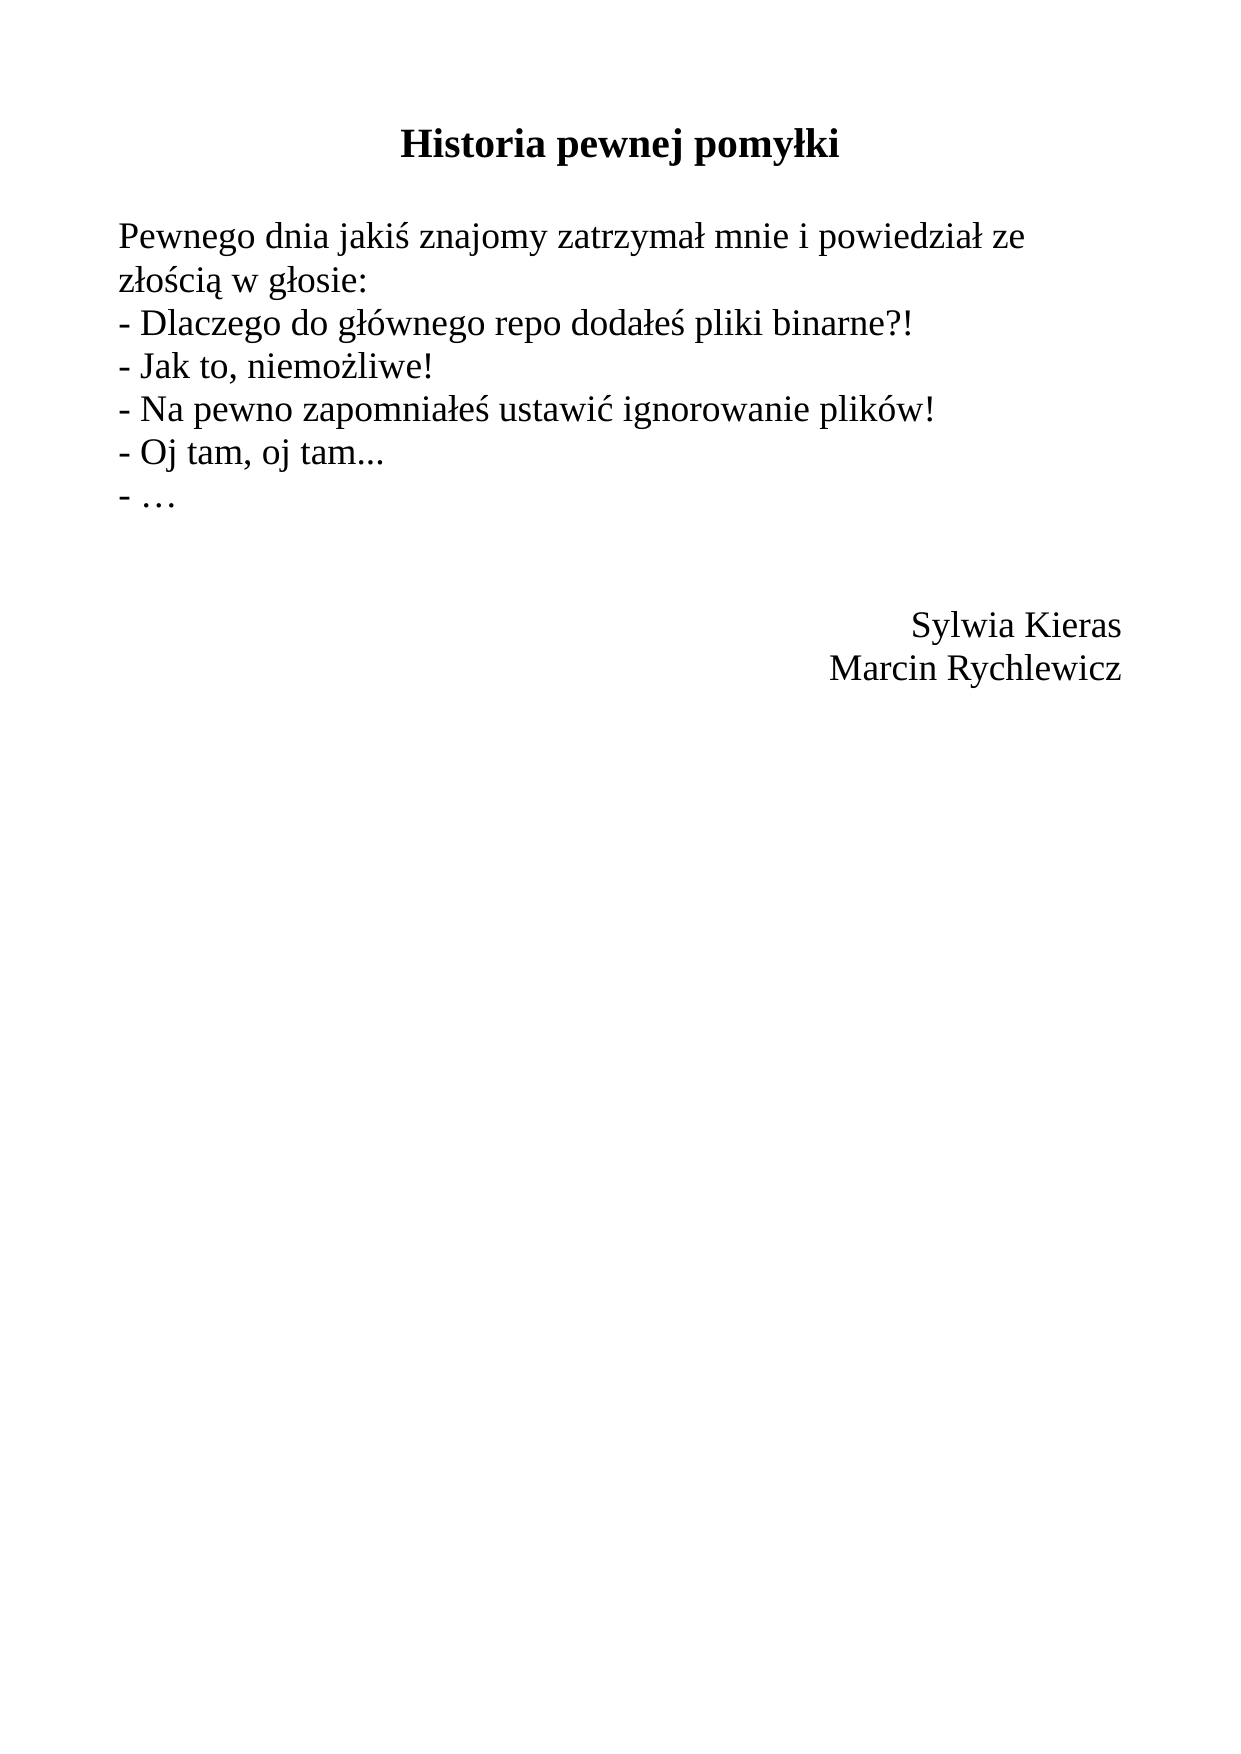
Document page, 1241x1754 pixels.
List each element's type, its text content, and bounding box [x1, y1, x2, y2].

text - Dlaczego do głównego repo dodałeś pliki binarne?! [118, 300, 1122, 343]
text Historia pewnej pomyłki [118, 118, 1122, 166]
text Sylwia Kieras [118, 602, 1122, 645]
text - Jak to, niemożliwe! [118, 343, 1122, 386]
text - Oj tam, oj tam... [118, 429, 1122, 473]
text Pewnego dnia jakiś znajomy zatrzymał mnie i powiedział ze złością w głosie: [118, 214, 1122, 300]
text Marcin Rychlewicz [118, 645, 1122, 688]
text - … [118, 473, 1122, 516]
text - Na pewno zapomniałeś ustawić ignorowanie plików! [118, 386, 1122, 429]
